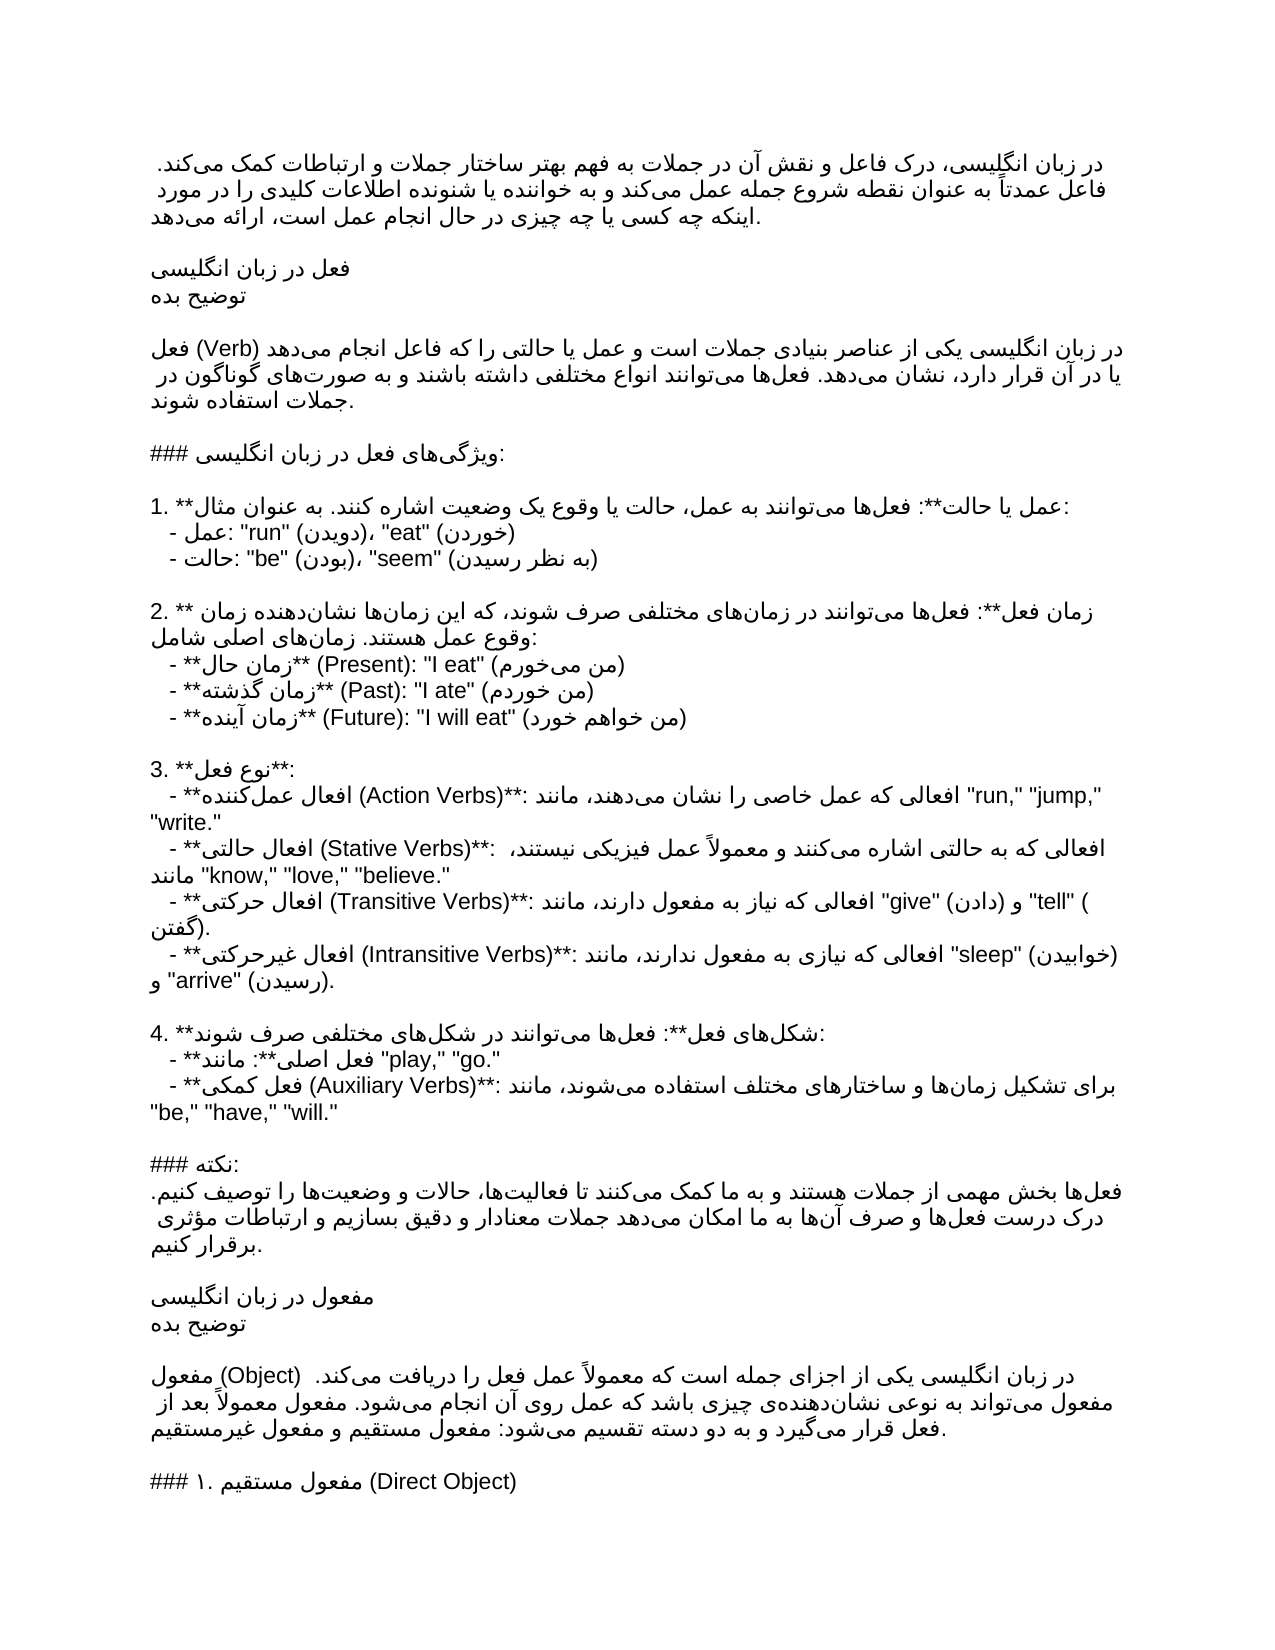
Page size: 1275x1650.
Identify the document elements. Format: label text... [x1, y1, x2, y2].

text فعل (Verb) در زبان انگلیسی یکی از عناصر بنیادی جملات است و عمل یا حالتی را که فاعل انجام می‌دهد یا در آن قرار دارد، نشان می‌دهد. فعل‌ها می‌توانند انواع مختلفی داشته باشند و به صورت‌های گوناگون در جملات استفاده شوند. [150, 334, 1125, 413]
text ### نکته: [150, 1151, 1125, 1178]
text ### ۱. مفعول مستقیم (Direct Object) [150, 1468, 1125, 1494]
text - **زمان آینده** (Future): "I will eat" (من خواهم خورد) [150, 703, 1125, 730]
text - **افعال حالتی (Stative Verbs)**: افعالی که به حالتی اشاره می‌کنند و معمولاً عمل فیزیکی نیستند، مانند "know," "love," "believe." [150, 835, 1125, 888]
text - عمل: "run" (دویدن)، "eat" (خوردن) [150, 519, 1125, 545]
text ### ویژگی‌های فعل در زبان انگلیسی: [150, 440, 1125, 466]
text - **فعل کمکی (Auxiliary Verbs)**: برای تشکیل زمان‌ها و ساختارهای مختلف استفاده می‌شوند، مانند "be," "have," "will." [150, 1072, 1125, 1125]
text فعل در زبان انگلیسی [150, 255, 1125, 282]
text - **افعال عمل‌کننده (Action Verbs)**: افعالی که عمل خاصی را نشان می‌دهند، مانند "run," "jump," "write." [150, 782, 1125, 835]
text در زبان انگلیسی، درک فاعل و نقش آن در جملات به فهم بهتر ساختار جملات و ارتباطات کمک می‌کند. فاعل عمدتاً به عنوان نقطه شروع جمله عمل می‌کند و به خواننده یا شنونده اطلاعات کلیدی را در مورد اینکه چه کسی یا چه چیزی در حال انجام عمل است، ارائه می‌دهد. [150, 150, 1125, 229]
text - **افعال غیرحرکتی (Intransitive Verbs)**: افعالی که نیازی به مفعول ندارند، مانند "sleep" (خوابیدن) و "arrive" (رسیدن). [150, 941, 1125, 993]
text 1. **عمل یا حالت**: فعل‌ها می‌توانند به عمل، حالت یا وقوع یک وضعیت اشاره کنند. به عنوان مثال: [150, 493, 1125, 519]
text - **زمان حال** (Present): "I eat" (من می‌خورم) [150, 651, 1125, 677]
text فعل‌ها بخش مهمی از جملات هستند و به ما کمک می‌کنند تا فعالیت‌ها، حالات و وضعیت‌ها را توصیف کنیم. درک درست فعل‌ها و صرف آن‌ها به ما امکان می‌دهد جملات معنادار و دقیق بسازیم و ارتباطات مؤثری برقرار کنیم. [150, 1178, 1125, 1257]
text مفعول (Object) در زبان انگلیسی یکی از اجزای جمله است که معمولاً عمل فعل را دریافت می‌کند. مفعول می‌تواند به نوعی نشان‌دهنده‌ی چیزی باشد که عمل روی آن انجام می‌شود. مفعول معمولاً بعد از فعل قرار می‌گیرد و به دو دسته تقسیم می‌شود: مفعول مستقیم و مفعول غیرمستقیم. [150, 1362, 1125, 1441]
text 4. **شکل‌های فعل**: فعل‌ها می‌توانند در شکل‌های مختلفی صرف شوند: [150, 1020, 1125, 1046]
text - **زمان گذشته** (Past): "I ate" (من خوردم) [150, 677, 1125, 703]
text مفعول در زبان انگلیسی [150, 1283, 1125, 1309]
text - **فعل اصلی**: مانند "play," "go." [150, 1046, 1125, 1072]
text 2. **زمان فعل**: فعل‌ها می‌توانند در زمان‌های مختلفی صرف شوند، که این زمان‌ها نشان‌دهنده زمان وقوع عمل هستند. زمان‌های اصلی شامل: [150, 598, 1125, 651]
text توضیح بده [150, 282, 1125, 308]
text - **افعال حرکتی (Transitive Verbs)**: افعالی که نیاز به مفعول دارند، مانند "give" (دادن) و "tell" (گفتن). [150, 888, 1125, 941]
text 3. **نوع فعل**: [150, 756, 1125, 782]
text توضیح بده [150, 1309, 1125, 1336]
text - حالت: "be" (بودن)، "seem" (به نظر رسیدن) [150, 545, 1125, 572]
